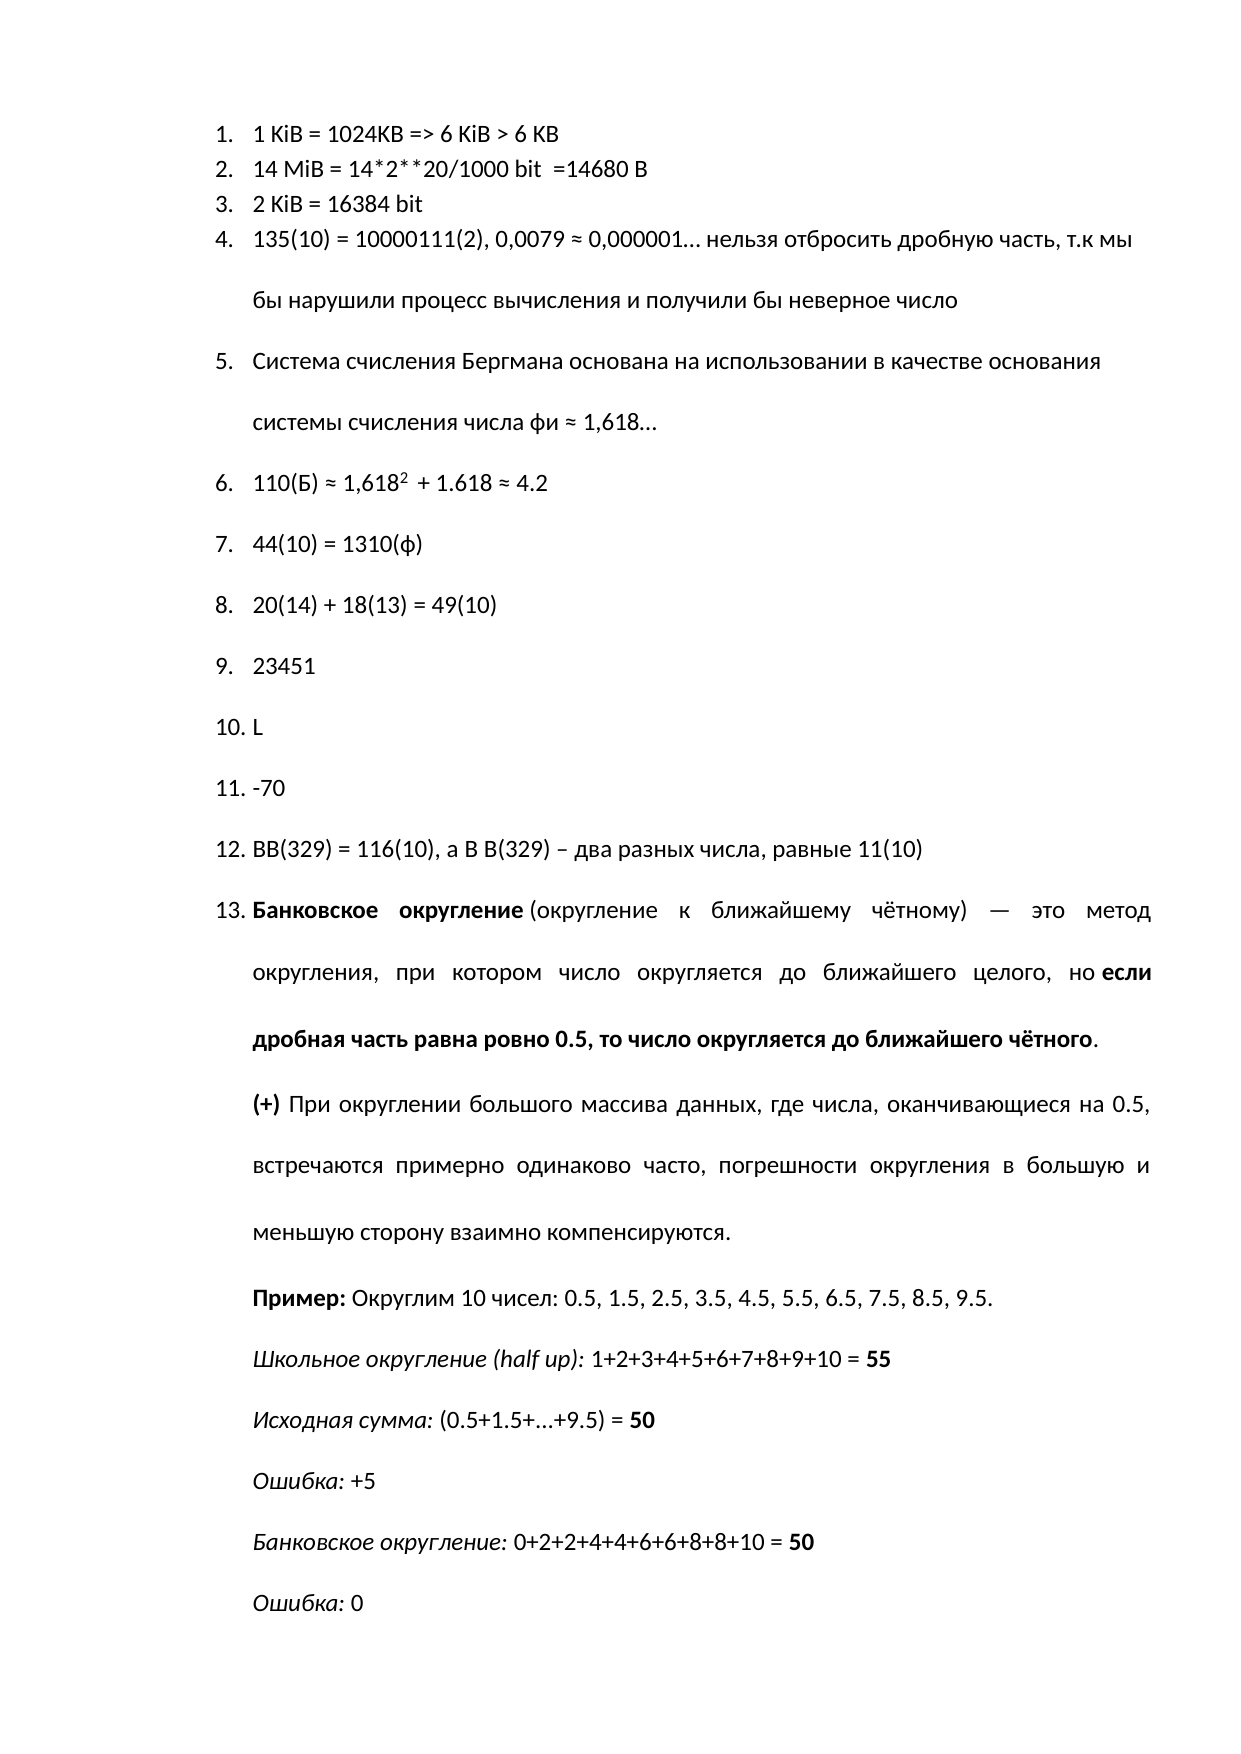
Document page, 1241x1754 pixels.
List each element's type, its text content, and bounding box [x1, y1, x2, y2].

text (+) При округлении большого массива данных, где числа, оканчивающиеся на 0.5, встречаются примерно одинаково часто, погрешности округления в большую и меньшую сторону взаимно компенсируются. [252, 1088, 1152, 1248]
list Банковское округление (округление к ближайшему чётному) — это метод округления, при котором число округляется до ближайшего целого, но если дробная часть равна ровно 0.5, то число округляется до ближайшего чётного. [215, 894, 1152, 1054]
list 44(10) = 1310(ф) [215, 528, 1152, 559]
list 2 KiB = 16384 bit [215, 188, 1152, 219]
text Пример: Округлим 10 чисел: 0.5, 1.5, 2.5, 3.5, 4.5, 5.5, 6.5, 7.5, 8.5, 9.5. [252, 1282, 1152, 1313]
list -70 [215, 772, 1152, 803]
list 14 MiB = 14*2**20/1000 bit =14680 B [215, 153, 1152, 184]
list Система счисления Бергмана основана на использовании в качестве основания системы счисления числа фи ≈ 1,618… [215, 345, 1152, 437]
list 110(Б) ≈ 1,6182 + 1.618 ≈ 4.2 [215, 467, 1152, 498]
text Ошибка: +5 [252, 1465, 1152, 1496]
text Банковское округление: 0+2+2+4+4+6+6+8+8+10 = 50 [252, 1526, 1152, 1557]
list 20(14) + 18(13) = 49(10) [215, 589, 1152, 620]
list BB(329) = 116(10), а B B(329) – два разных числа, равные 11(10) [215, 833, 1152, 864]
list 135(10) = 10000111(2), 0,0079 ≈ 0,000001… нельзя отбросить дробную часть, т.к мы бы нарушили процесс вычисления и получили бы неверное число [215, 223, 1152, 315]
list 1 KiB = 1024KB => 6 KiB > 6 KB [215, 118, 1152, 149]
text Исходная сумма: (0.5+1.5+...+9.5) = 50 [252, 1404, 1152, 1435]
list L [215, 711, 1152, 742]
text Школьное округление (half up): 1+2+3+4+5+6+7+8+9+10 = 55 [252, 1343, 1152, 1374]
list 23451 [215, 650, 1152, 681]
text Ошибка: 0 [252, 1587, 1152, 1618]
